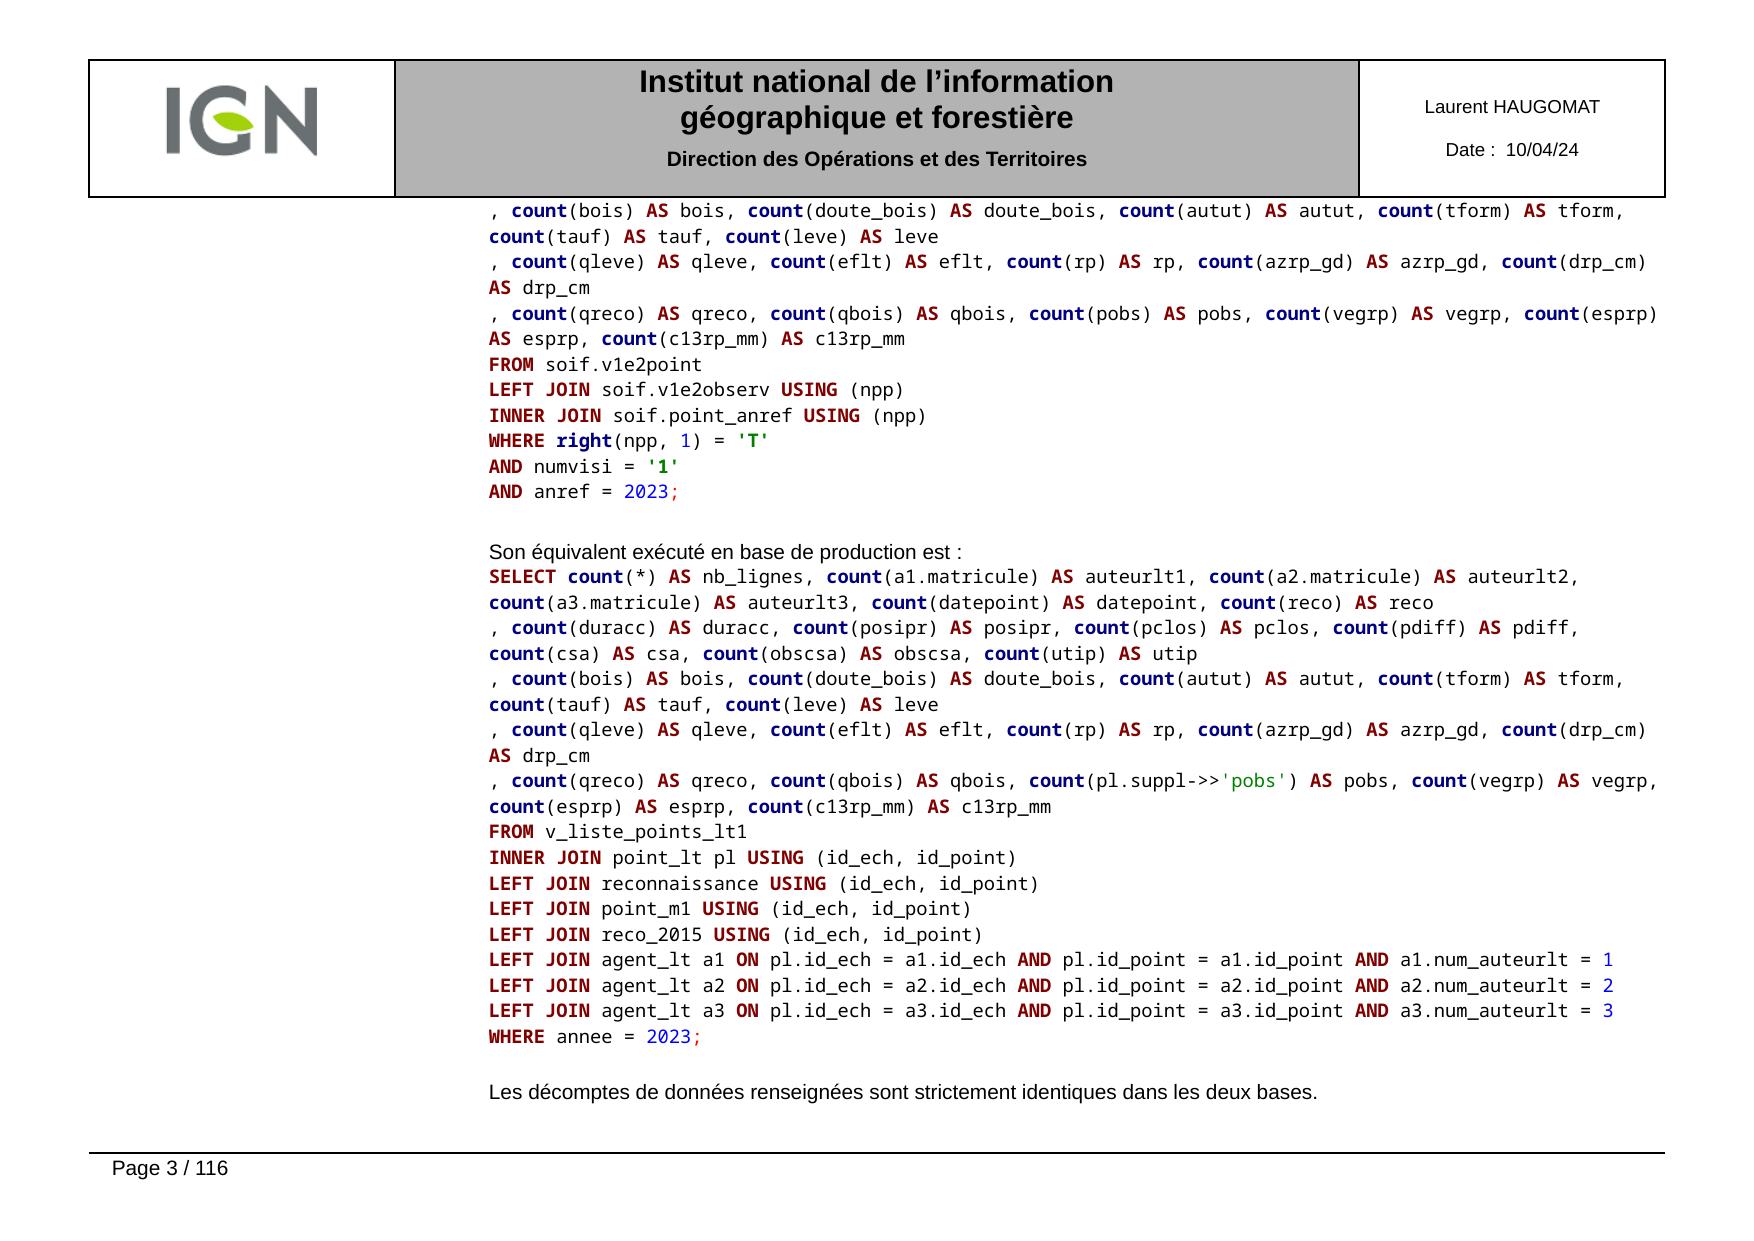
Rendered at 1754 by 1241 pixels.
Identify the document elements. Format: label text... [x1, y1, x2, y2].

table_cell [89, 198, 483, 1137]
table_cell , count(bois) AS bois, count(doute_bois) AS doute_bois, count(autut) AS autut, count(tform) AS tform, count(tauf) AS tauf, count(leve) AS leve , count(qleve) AS qleve, count(eflt) AS eflt, count(rp) AS rp, count(azrp_gd) AS azrp_gd, count(drp_cm) AS drp_cm , count(qreco) AS qreco, count(qbois) AS qbois, count(pobs) AS pobs, count(vegrp) AS vegrp, count(esprp) AS esprp, count(c13rp_mm) AS c13rp_mm FROM soif.v1e2point LEFT JOIN soif.v1e2observ USING (npp) INNER JOIN soif.point_anref USING (npp) WHERE right(npp, 1) = 'T' AND numvisi = '1' AND anref = 2023; Son équivalent exécuté en base de production est : SELECT count(*) AS nb_lignes, count(a1.matricule) AS auteurlt1, count(a2.matricule) AS auteurlt2, count(a3.matricule) AS auteurlt3, count(datepoint) AS datepoint, count(reco) AS reco , count(duracc) AS duracc, count(posipr) AS posipr, count(pclos) AS pclos, count(pdiff) AS pdiff, count(csa) AS csa, count(obscsa) AS obscsa, count(utip) AS utip , count(bois) AS bois, count(doute_bois) AS doute_bois, count(autut) AS autut, count(tform) AS tform, count(tauf) AS tauf, count(leve) AS leve , count(qleve) AS qleve, count(eflt) AS eflt, count(rp) AS rp, count(azrp_gd) AS azrp_gd, count(drp_cm) AS drp_cm , count(qreco) AS qreco, count(qbois) AS qbois, count(pl.suppl->>'pobs') AS pobs, count(vegrp) AS vegrp, count(esprp) AS esprp, count(c13rp_mm) AS c13rp_mm FROM v_liste_points_lt1 INNER JOIN point_lt pl USING (id_ech, id_point) LEFT JOIN reconnaissance USING (id_ech, id_point) LEFT JOIN point_m1 USING (id_ech, id_point) LEFT JOIN reco_2015 USING (id_ech, id_point) LEFT JOIN agent_lt a1 ON pl.id_ech = a1.id_ech AND pl.id_point = a1.id_point AND a1.num_auteurlt = 1 LEFT JOIN agent_lt a2 ON pl.id_ech = a2.id_ech AND pl.id_point = a2.id_point AND a2.num_auteurlt = 2 LEFT JOIN agent_lt a3 ON pl.id_ech = a3.id_ech AND pl.id_point = a3.id_point AND a3.num_auteurlt = 3 WHERE annee = 2023; Les décomptes de données renseignées sont strictement identiques dans les deux bases. [483, 198, 1665, 1137]
picture [141, 62, 343, 180]
